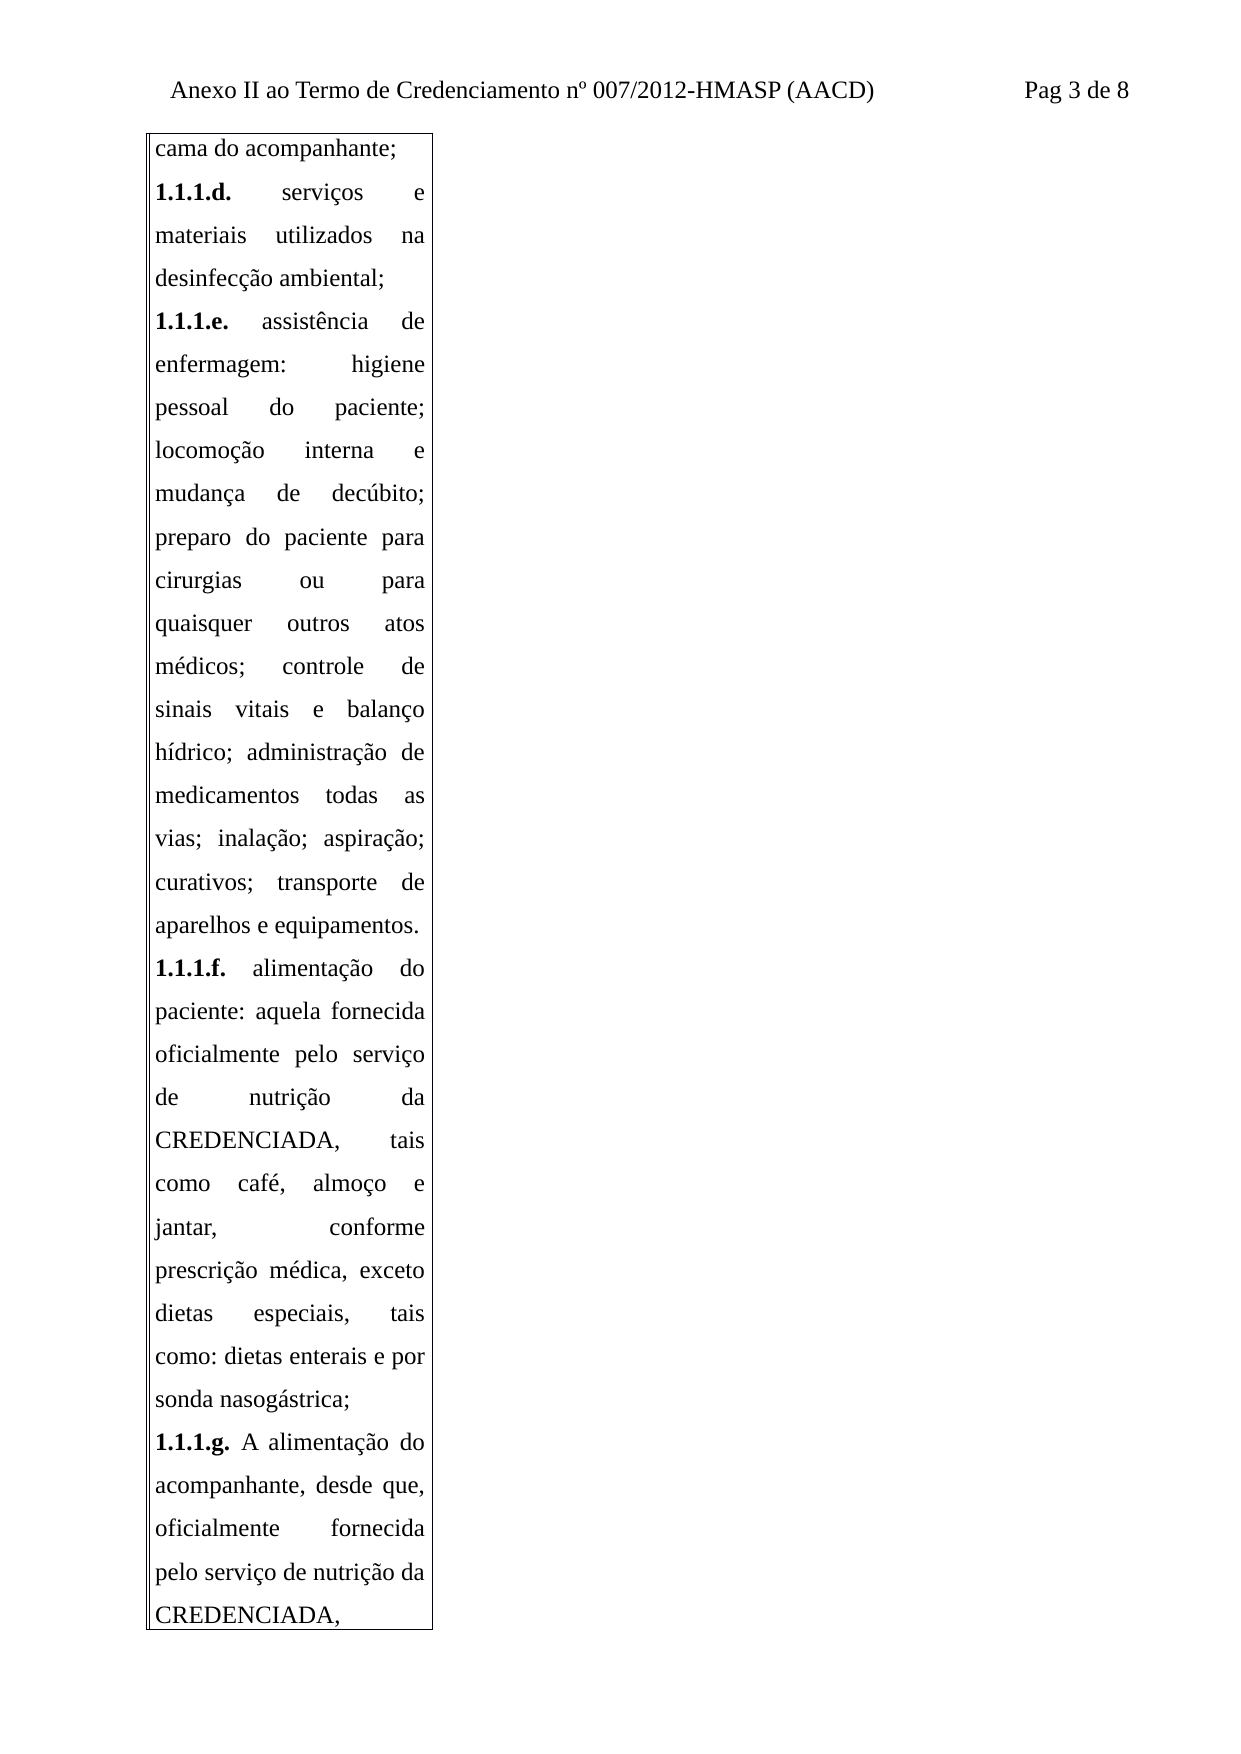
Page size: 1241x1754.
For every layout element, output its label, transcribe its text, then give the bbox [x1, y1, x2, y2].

table_cell cama do acompanhante; 1.1.1.d. serviços e materiais utilizados na desinfecção ambiental; 1.1.1.e. assistência de enfermagem: higiene pessoal do paciente; locomoção interna e mudança de decúbito; preparo do paciente para cirurgias ou para quaisquer outros atos médicos; controle de sinais vitais e balanço hídrico; administração de medicamentos todas as vias; inalação; aspiração; curativos; transporte de aparelhos e equipamentos. 1.1.1.f. alimentação do paciente: aquela fornecida oficialmente pelo serviço de nutrição da CREDENCIADA, tais como café, almoço e jantar, conforme prescrição médica, exceto dietas especiais, tais como: dietas enterais e por sonda nasogástrica; 1.1.1.g. A alimentação do acompanhante, desde que, oficialmente fornecida pelo serviço de nutrição da credenciada, [150, 134, 432, 1628]
